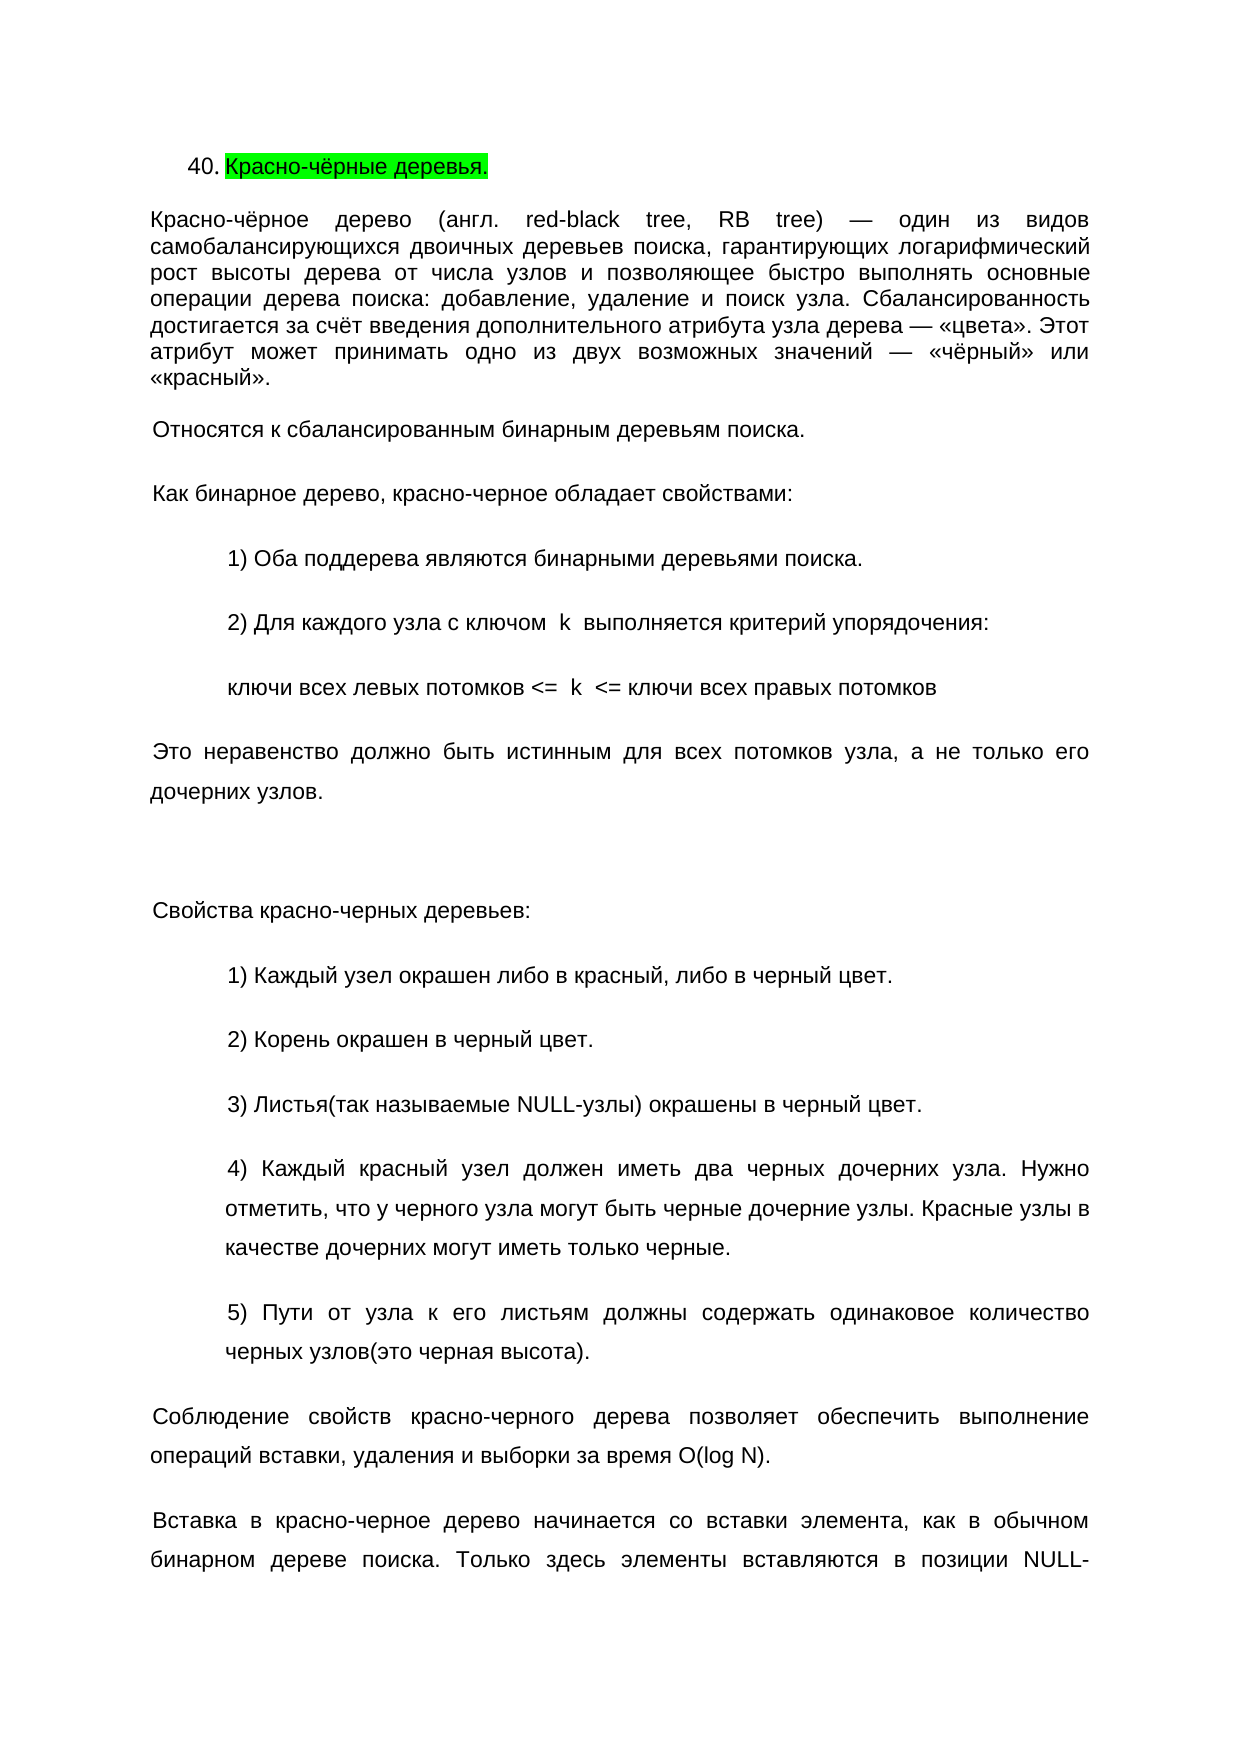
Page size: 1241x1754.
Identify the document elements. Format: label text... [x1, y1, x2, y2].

text Красно-чёрное дерево (англ. red-black tree, RB tree) — один из видов самобалансирующихся двоичных деревьев поиска, гарантирующих логарифмический рост высоты дерева от числа узлов и позволяющее быстро выполнять основные операции дерева поиска: добавление, удаление и поиск узла. Сбалансированность достигается за счёт введения дополнительного атрибута узла дерева — «цвета». Этот атрибут может принимать одно из двух возможных значений — «чёрный» или «красный». [150, 206, 1090, 391]
text ключи всех левых потомков <= k <= ключи всех правых потомков [225, 674, 1090, 700]
text 2) Корень окрашен в черный цвет. [225, 1026, 1090, 1053]
text 4) Каждый красный узел должен иметь два черных дочерних узла. Нужно отметить, что у черного узла могут быть черные дочерние узлы. Красные узлы в качестве дочерних могут иметь только черные. [225, 1155, 1090, 1261]
text 3) Листья(так называемые NULL-узлы) окрашены в черный цвет. [225, 1091, 1090, 1117]
text Это неравенство должно быть истинным для всех потомков узла, а не только его дочерних узлов. [150, 738, 1090, 804]
text Вставка в красно-черное дерево начинается со вставки элемента, как в обычном бинарном дереве поиска. Только здесь элементы вставляются в позиции NULL- [150, 1507, 1090, 1572]
text Относятся к сбалансированным бинарным деревьям поиска. [150, 416, 1090, 442]
subtitle Красно-чёрные деревья. [187, 150, 1090, 181]
text Свойства красно-черных деревьев: [150, 897, 1090, 924]
text 1) Оба поддерева являются бинарными деревьями поиска. [225, 545, 1090, 571]
text Соблюдение свойств красно-черного дерева позволяет обеспечить выполнение операций вставки, удаления и выборки за время O(log N). [150, 1403, 1090, 1468]
text 1) Каждый узел окрашен либо в красный, либо в черный цвет. [225, 962, 1090, 988]
text 5) Пути от узла к его листьям должны содержать одинаковое количество черных узлов(это черная высота). [225, 1299, 1090, 1364]
text Как бинарное дерево, красно-черное обладает свойствами: [150, 480, 1090, 507]
text 2) Для каждого узла с ключом k выполняется критерий упорядочения: [225, 609, 1090, 636]
